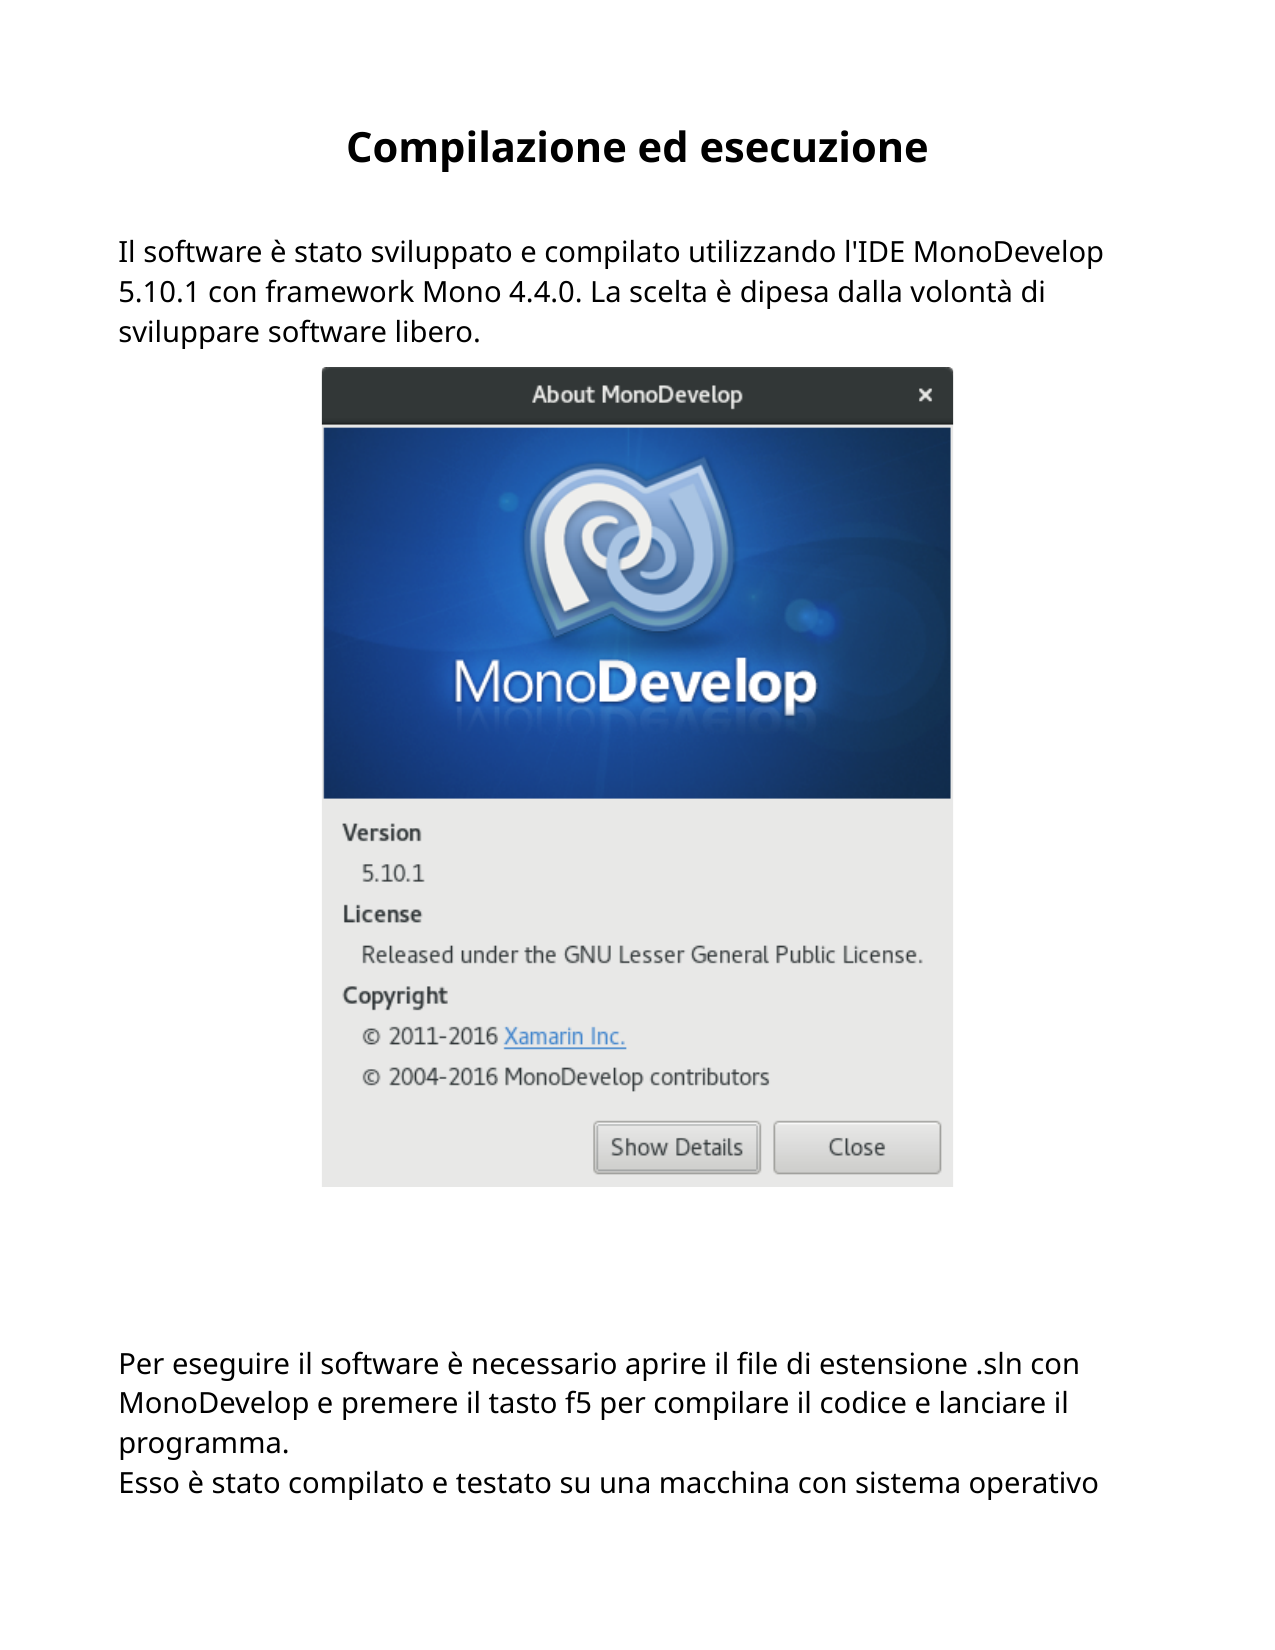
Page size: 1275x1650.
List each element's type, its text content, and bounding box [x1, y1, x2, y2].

text Esso è stato compilato e testato su una macchina con sistema operativo [118, 1462, 1157, 1502]
picture [321, 367, 954, 1187]
text Per eseguire il software è necessario aprire il file di estensione .sln con MonoDevelop e premere il tasto f5 per compilare il codice e lanciare il programma. [118, 1343, 1157, 1462]
text Compilazione ed esecuzione [118, 118, 1157, 175]
text Il software è stato sviluppato e compilato utilizzando l'IDE MonoDevelop 5.10.1 con framework Mono 4.4.0. La scelta è dipesa dalla volontà di sviluppare software libero. [118, 232, 1157, 351]
